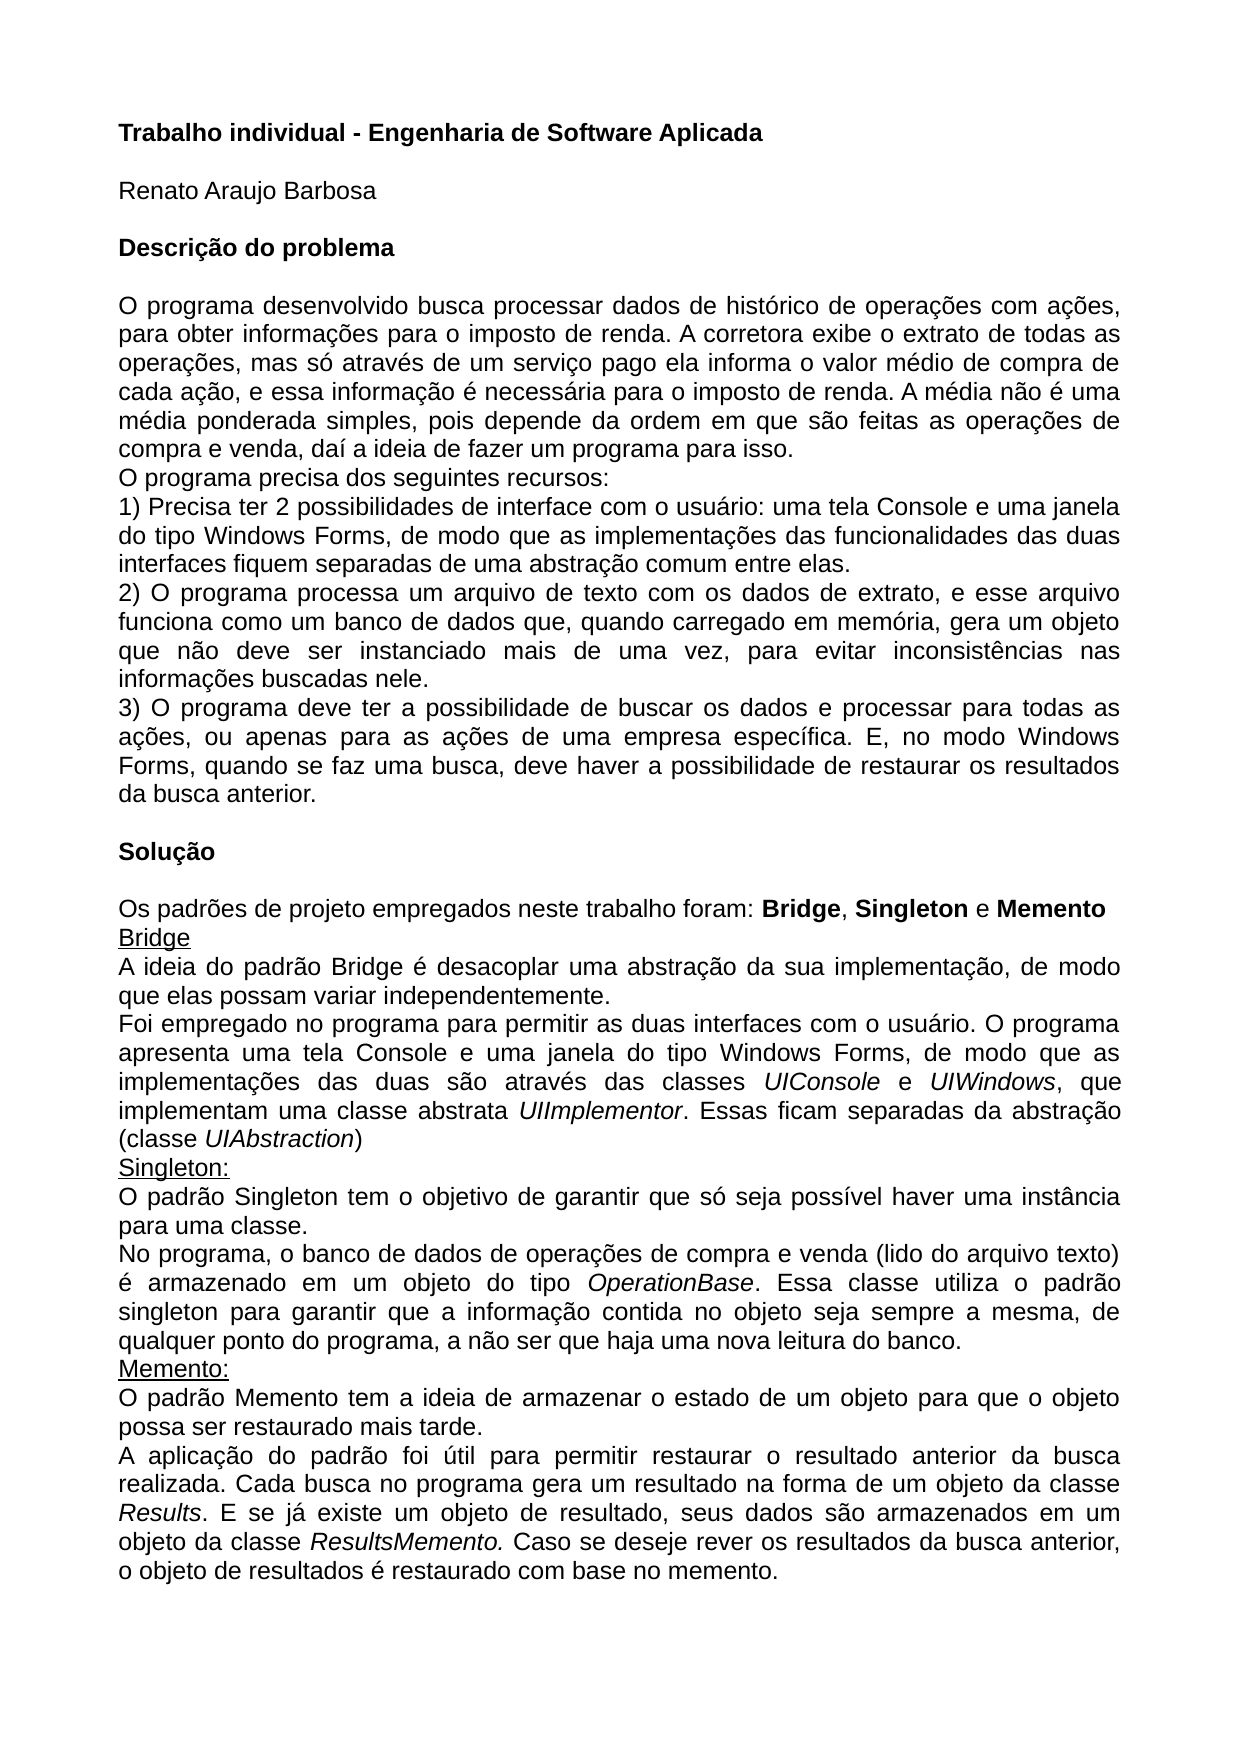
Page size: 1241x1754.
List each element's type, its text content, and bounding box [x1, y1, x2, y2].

text A ideia do padrão Bridge é desacoplar uma abstração da sua implementação, de modo que elas possam variar independentemente. [118, 952, 1122, 1009]
text O padrão Singleton tem o objetivo de garantir que só seja possível haver uma instância para uma classe. [118, 1182, 1122, 1239]
text O padrão Memento tem a ideia de armazenar o estado de um objeto para que o objeto possa ser restaurado mais tarde. [118, 1383, 1122, 1441]
text No programa, o banco de dados de operações de compra e venda (lido do arquivo texto) é armazenado em um objeto do tipo OperationBase. Essa classe utiliza o padrão singleton para garantir que a informação contida no objeto seja sempre a mesma, de qualquer ponto do programa, a não ser que haja uma nova leitura do banco. [118, 1239, 1122, 1354]
text Bridge [118, 923, 1122, 952]
text Descrição do problema [118, 233, 1122, 262]
text Trabalho individual - Engenharia de Software Aplicada [118, 118, 1122, 147]
text O programa precisa dos seguintes recursos: [118, 463, 1122, 492]
text 2) O programa processa um arquivo de texto com os dados de extrato, e esse arquivo funciona como um banco de dados que, quando carregado em memória, gera um objeto que não deve ser instanciado mais de uma vez, para evitar inconsistências nas informações buscadas nele. [118, 578, 1122, 693]
text 1) Precisa ter 2 possibilidades de interface com o usuário: uma tela Console e uma janela do tipo Windows Forms, de modo que as implementações das funcionalidades das duas interfaces fiquem separadas de uma abstração comum entre elas. [118, 492, 1122, 578]
text Foi empregado no programa para permitir as duas interfaces com o usuário. O programa apresenta uma tela Console e uma janela do tipo Windows Forms, de modo que as implementações das duas são através das classes UIConsole e UIWindows, que implementam uma classe abstrata UIImplementor. Essas ficam separadas da abstração (classe UIAbstraction) [118, 1009, 1122, 1153]
text Memento: [118, 1354, 1122, 1383]
text O programa desenvolvido busca processar dados de histórico de operações com ações, para obter informações para o imposto de renda. A corretora exibe o extrato de todas as operações, mas só através de um serviço pago ela informa o valor médio de compra de cada ação, e essa informação é necessária para o imposto de renda. A média não é uma média ponderada simples, pois depende da ordem em que são feitas as operações de compra e venda, daí a ideia de fazer um programa para isso. [118, 291, 1122, 463]
text Renato Araujo Barbosa [118, 176, 1122, 204]
text Os padrões de projeto empregados neste trabalho foram: Bridge, Singleton e Memento [118, 894, 1122, 923]
text Solução [118, 837, 1122, 866]
text A aplicação do padrão foi útil para permitir restaurar o resultado anterior da busca realizada. Cada busca no programa gera um resultado na forma de um objeto da classe Results. E se já existe um objeto de resultado, seus dados são armazenados em um objeto da classe ResultsMemento. Caso se deseje rever os resultados da busca anterior, o objeto de resultados é restaurado com base no memento. [118, 1441, 1122, 1584]
text Singleton: [118, 1153, 1122, 1182]
text 3) O programa deve ter a possibilidade de buscar os dados e processar para todas as ações, ou apenas para as ações de uma empresa específica. E, no modo Windows Forms, quando se faz uma busca, deve haver a possibilidade de restaurar os resultados da busca anterior. [118, 693, 1122, 808]
